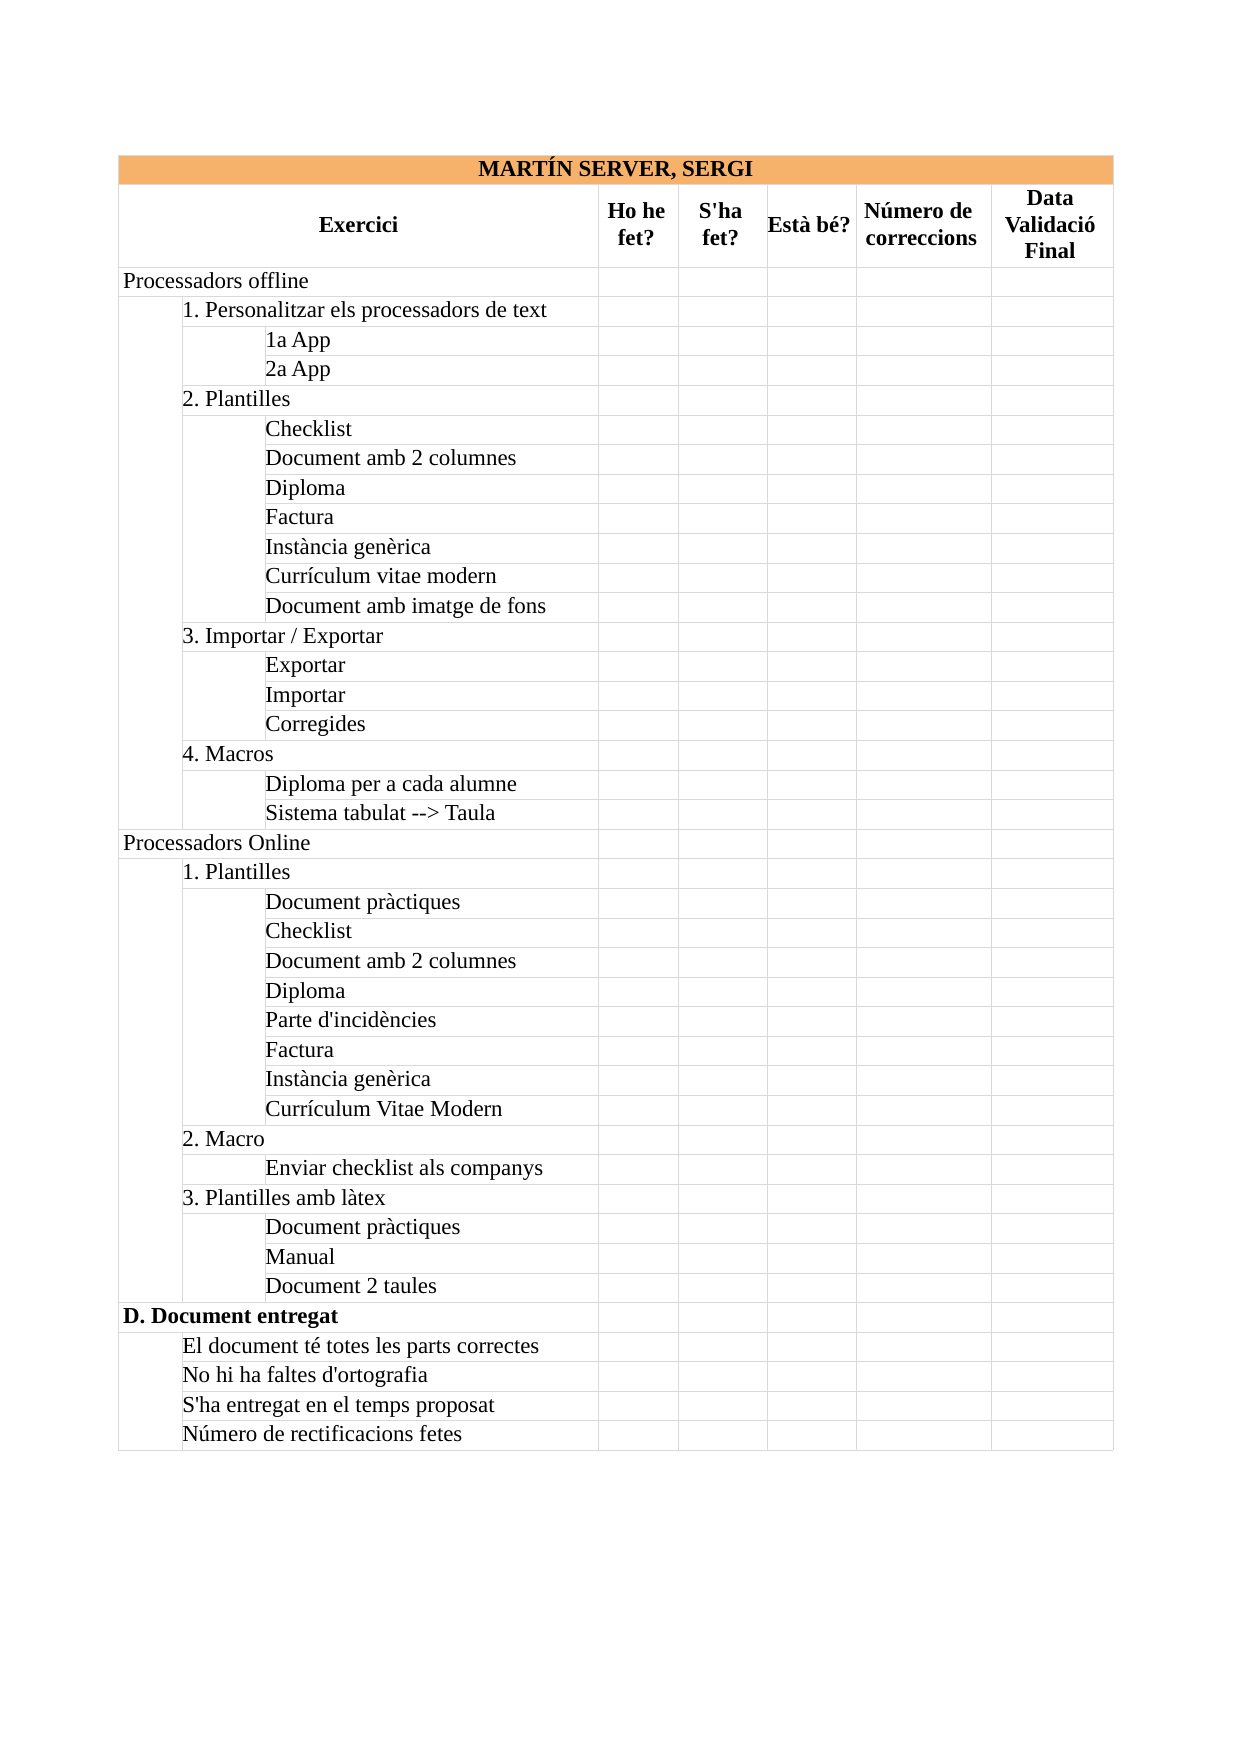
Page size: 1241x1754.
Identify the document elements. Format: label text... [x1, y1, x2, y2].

table_cell [599, 859, 678, 888]
table_cell [768, 682, 856, 710]
table_cell [679, 1037, 767, 1065]
table_cell [599, 1274, 678, 1302]
table_cell 3. Plantilles amb làtex [183, 1185, 598, 1213]
table_cell [679, 475, 767, 503]
table_cell [768, 800, 856, 829]
table_cell [1114, 622, 1122, 651]
table_cell [599, 564, 678, 592]
table_cell [992, 948, 1113, 977]
table_cell [768, 356, 856, 385]
table_cell [679, 1244, 767, 1272]
table_cell Importar [266, 682, 598, 710]
table_cell 2. Macro [183, 1126, 598, 1154]
table_cell [992, 504, 1113, 533]
table_cell [1114, 1332, 1122, 1361]
table_cell [857, 771, 991, 799]
table_cell [768, 1421, 856, 1450]
table_cell [768, 1185, 856, 1213]
table_cell [1114, 1243, 1122, 1272]
table_cell [1114, 592, 1122, 622]
table_cell Exportar [266, 652, 598, 681]
table_cell [857, 1185, 991, 1213]
table_cell [992, 356, 1113, 385]
table_cell [992, 475, 1113, 503]
table_cell [768, 889, 856, 917]
table_cell [1114, 1036, 1122, 1065]
table_cell [992, 1096, 1113, 1124]
table_cell [1114, 977, 1122, 1006]
table_cell [679, 356, 767, 385]
table_header [118, 147, 182, 155]
table_cell [992, 1303, 1113, 1332]
table_cell Processadors offline [119, 268, 598, 296]
table_cell [599, 682, 678, 710]
table_cell [679, 711, 767, 740]
table_cell [599, 741, 678, 769]
table_cell [679, 919, 767, 947]
table_cell [992, 1392, 1113, 1420]
table_cell Està bé? [768, 185, 856, 267]
table_cell [599, 445, 678, 474]
table_cell [768, 1007, 856, 1036]
table_cell [679, 1362, 767, 1391]
table_cell [679, 416, 767, 444]
table_cell S'ha entregat en el temps proposat [183, 1392, 598, 1420]
table_cell [768, 564, 856, 592]
table_cell [1114, 858, 1122, 888]
table_cell [1114, 1065, 1122, 1095]
table_cell [599, 268, 678, 296]
table_cell [1114, 503, 1122, 533]
table_cell D. Document entregat [119, 1303, 598, 1332]
table_cell [599, 830, 678, 858]
table_cell [857, 1155, 991, 1184]
table_cell [599, 1155, 678, 1184]
table_cell [857, 1096, 991, 1124]
table_cell [992, 564, 1113, 592]
table_cell 2a App [266, 356, 598, 385]
table_cell [992, 800, 1113, 829]
table_cell [183, 771, 265, 829]
table_cell [992, 1362, 1113, 1391]
table_cell [857, 623, 991, 651]
table_cell [857, 1362, 991, 1391]
table_cell [768, 297, 856, 326]
table_cell [599, 593, 678, 622]
table_cell [1114, 415, 1122, 444]
table_cell [857, 948, 991, 977]
table_cell [679, 1333, 767, 1361]
table_cell [1114, 474, 1122, 503]
table_cell [992, 327, 1113, 355]
table_cell [768, 445, 856, 474]
table_cell [599, 1303, 678, 1332]
table_cell [599, 1096, 678, 1124]
table_cell [768, 1066, 856, 1095]
table_cell [1114, 1154, 1122, 1184]
table_cell Instància genèrica [266, 534, 598, 562]
table_cell Corregides [266, 711, 598, 740]
table_cell Diploma [266, 475, 598, 503]
table_cell [679, 1214, 767, 1243]
table_cell [1114, 1213, 1122, 1243]
table_cell [679, 682, 767, 710]
table_cell [768, 741, 856, 769]
table_cell 1. Personalitzar els processadors de text [183, 297, 598, 326]
table_cell [679, 978, 767, 1006]
table_cell [1114, 1006, 1122, 1036]
table_cell [679, 504, 767, 533]
table_cell [768, 1303, 856, 1332]
table_cell [768, 1037, 856, 1065]
table_cell [992, 1244, 1113, 1272]
table_cell [768, 948, 856, 977]
table_header [182, 147, 265, 155]
table_cell [599, 475, 678, 503]
table_cell [768, 623, 856, 651]
table_cell Manual [266, 1244, 598, 1272]
table_cell [768, 1155, 856, 1184]
table_cell Ho he fet? [599, 185, 678, 267]
table_cell [183, 1214, 265, 1302]
table_cell [599, 889, 678, 917]
table_cell [679, 623, 767, 651]
table_cell [1114, 918, 1122, 947]
table_cell [599, 386, 678, 414]
table_cell [857, 327, 991, 355]
table_cell [1114, 681, 1122, 710]
table_cell [599, 771, 678, 799]
table_cell Currículum Vitae Modern [266, 1096, 598, 1124]
table_cell [768, 504, 856, 533]
table_cell [768, 919, 856, 947]
table_cell [857, 475, 991, 503]
table_cell [857, 1421, 991, 1450]
table_cell [992, 741, 1113, 769]
table_cell [599, 1007, 678, 1036]
table_cell Enviar checklist als companys [266, 1155, 598, 1184]
table_cell Document 2 taules [266, 1274, 598, 1302]
table_cell [992, 1007, 1113, 1036]
table_cell [992, 1421, 1113, 1450]
table_cell [679, 564, 767, 592]
table_cell [992, 919, 1113, 947]
table_cell [992, 1037, 1113, 1065]
table_cell [857, 830, 991, 858]
table_cell [857, 1214, 991, 1243]
table_cell [1114, 563, 1122, 592]
table_cell [679, 1274, 767, 1302]
table_cell [857, 297, 991, 326]
table_cell [768, 652, 856, 681]
table_cell [992, 859, 1113, 888]
table_cell [599, 623, 678, 651]
table_cell [599, 711, 678, 740]
table_cell Diploma [266, 978, 598, 1006]
table_cell [1114, 533, 1122, 562]
table_cell [119, 1333, 182, 1450]
table_cell [857, 356, 991, 385]
table_cell [768, 1392, 856, 1420]
table_cell [1114, 1184, 1122, 1213]
table_cell [857, 978, 991, 1006]
table_cell [183, 327, 265, 385]
table_cell [992, 711, 1113, 740]
table_cell [857, 1037, 991, 1065]
table_cell [992, 268, 1113, 296]
table_cell [599, 948, 678, 977]
table_cell S'ha fet? [679, 185, 767, 267]
table_cell [1114, 947, 1122, 977]
table_cell [857, 1303, 991, 1332]
table_cell [768, 1333, 856, 1361]
table_cell [768, 711, 856, 740]
table_header [856, 147, 991, 155]
table_cell [1114, 385, 1122, 414]
table_header [1113, 147, 1122, 155]
table_cell [1114, 770, 1122, 799]
table_cell [599, 652, 678, 681]
table_cell [119, 297, 182, 829]
table_cell [768, 386, 856, 414]
table_cell [768, 1244, 856, 1272]
table_cell [1114, 888, 1122, 917]
table_cell [992, 682, 1113, 710]
table_cell 1. Plantilles [183, 859, 598, 888]
table_cell Data Validació Final [992, 185, 1113, 267]
table_cell [992, 978, 1113, 1006]
table_cell [679, 1096, 767, 1124]
table_cell [679, 1185, 767, 1213]
table_cell Document amb 2 columnes [266, 445, 598, 474]
table_cell [857, 1392, 991, 1420]
table_cell [599, 1214, 678, 1243]
table_cell [857, 1274, 991, 1302]
table_header [599, 147, 678, 155]
table_cell [992, 1126, 1113, 1154]
table_cell [857, 741, 991, 769]
table_cell [1114, 444, 1122, 474]
table_cell El document té totes les parts correctes [183, 1333, 598, 1361]
table_cell Diploma per a cada alumne [266, 771, 598, 799]
table_cell [679, 297, 767, 326]
table_cell Document amb 2 columnes [266, 948, 598, 977]
table_cell [679, 652, 767, 681]
table_cell [992, 1333, 1113, 1361]
table_cell [768, 327, 856, 355]
table_cell [992, 652, 1113, 681]
table_cell Document pràctiques [266, 889, 598, 917]
table_cell [1114, 1095, 1122, 1124]
table_cell Document amb imatge de fons [266, 593, 598, 622]
table_cell [1114, 267, 1122, 296]
table_cell [1114, 296, 1122, 326]
table_header [265, 147, 598, 155]
table_cell Factura [266, 1037, 598, 1065]
table_cell [599, 327, 678, 355]
table_cell [992, 771, 1113, 799]
table_cell [768, 1214, 856, 1243]
table_cell Factura [266, 504, 598, 533]
table_cell Checklist [266, 919, 598, 947]
table_cell [857, 889, 991, 917]
table_cell [857, 564, 991, 592]
table_cell [599, 1185, 678, 1213]
table_cell [992, 1155, 1113, 1184]
table_cell Instància genèrica [266, 1066, 598, 1095]
table_cell Sistema tabulat --> Taula [266, 800, 598, 829]
table_cell [679, 1066, 767, 1095]
table_cell [599, 1333, 678, 1361]
table_cell [599, 800, 678, 829]
table_cell Processadors Online [119, 830, 598, 858]
table_cell [679, 593, 767, 622]
table_cell Document pràctiques [266, 1214, 598, 1243]
table_cell [183, 1155, 265, 1184]
table_cell 2. Plantilles [183, 386, 598, 414]
table_cell [1114, 829, 1122, 858]
table_cell [183, 652, 265, 740]
table_cell [679, 534, 767, 562]
table_cell MARTÍN SERVER, SERGI [119, 156, 1113, 184]
table_cell [599, 1066, 678, 1095]
table_cell 4. Macros [183, 741, 598, 769]
table_cell [992, 1185, 1113, 1213]
table_cell [768, 416, 856, 444]
table_cell [1114, 1273, 1122, 1302]
table_cell [992, 1274, 1113, 1302]
table_cell [768, 268, 856, 296]
table_cell [599, 297, 678, 326]
table_cell [857, 711, 991, 740]
table_cell [599, 1362, 678, 1391]
table_cell [1114, 184, 1122, 267]
table_cell [992, 386, 1113, 414]
table_cell [1114, 1420, 1122, 1450]
table_cell [599, 416, 678, 444]
table_cell Número de correccions [857, 185, 991, 267]
table_cell [768, 1274, 856, 1302]
table_cell [857, 416, 991, 444]
table_cell [679, 1155, 767, 1184]
table_cell 1a App [266, 327, 598, 355]
table_cell [679, 771, 767, 799]
table_cell [992, 593, 1113, 622]
table_cell [857, 1007, 991, 1036]
table_cell [992, 889, 1113, 917]
table_cell [768, 859, 856, 888]
table_cell [1114, 740, 1122, 769]
table_cell [599, 1037, 678, 1065]
table_cell [599, 356, 678, 385]
table_cell [1114, 155, 1122, 184]
table_cell [768, 1096, 856, 1124]
table_cell [992, 1214, 1113, 1243]
table_cell [1114, 1361, 1122, 1391]
table_cell [183, 889, 265, 1124]
table_cell [768, 830, 856, 858]
table_cell [1114, 355, 1122, 385]
table_cell [599, 534, 678, 562]
table_cell [768, 1126, 856, 1154]
table_cell [857, 1126, 991, 1154]
table_cell [857, 1066, 991, 1095]
table_cell [992, 623, 1113, 651]
table_cell [679, 800, 767, 829]
table_cell [679, 1126, 767, 1154]
table_cell [599, 504, 678, 533]
table_cell [768, 771, 856, 799]
table_cell [679, 948, 767, 977]
table_cell [768, 1362, 856, 1391]
table_cell [599, 978, 678, 1006]
table_cell [857, 534, 991, 562]
table_cell Checklist [266, 416, 598, 444]
table_cell [768, 475, 856, 503]
table_cell [599, 1421, 678, 1450]
table_cell [768, 534, 856, 562]
table_cell [1114, 1302, 1122, 1332]
table_cell [183, 416, 265, 622]
table_cell Parte d'incidències [266, 1007, 598, 1036]
table_cell Número de rectificacions fetes [183, 1421, 598, 1450]
table_cell [679, 859, 767, 888]
table_cell [768, 593, 856, 622]
table_cell [1114, 1125, 1122, 1154]
table_cell [679, 386, 767, 414]
table_cell [992, 830, 1113, 858]
table_cell [857, 652, 991, 681]
table_cell [679, 830, 767, 858]
table_header [767, 147, 856, 155]
table_cell [1114, 651, 1122, 681]
table_cell [599, 1244, 678, 1272]
table_cell [857, 504, 991, 533]
table_cell [857, 1244, 991, 1272]
table_cell [679, 1392, 767, 1420]
table_cell [599, 1392, 678, 1420]
table_cell [857, 386, 991, 414]
table_cell [992, 416, 1113, 444]
table_cell [768, 978, 856, 1006]
table_cell [857, 919, 991, 947]
table_header [991, 147, 1113, 155]
table_cell Currículum vitae modern [266, 564, 598, 592]
table_cell [679, 1007, 767, 1036]
table_cell [857, 268, 991, 296]
table_cell [1114, 326, 1122, 355]
table_cell [992, 534, 1113, 562]
table_cell [679, 889, 767, 917]
table_cell [679, 445, 767, 474]
table_cell [599, 919, 678, 947]
table_cell [1114, 710, 1122, 740]
table_cell [857, 800, 991, 829]
table_cell [679, 1421, 767, 1450]
table_cell No hi ha faltes d'ortografia [183, 1362, 598, 1391]
table_cell [679, 741, 767, 769]
table_cell [679, 1303, 767, 1332]
table_cell [1114, 799, 1122, 829]
table_cell 3. Importar / Exportar [183, 623, 598, 651]
table_cell [599, 1126, 678, 1154]
table_cell [992, 1066, 1113, 1095]
table_cell [1114, 1391, 1122, 1420]
table_cell [857, 1333, 991, 1361]
table_cell [857, 445, 991, 474]
table_cell [679, 327, 767, 355]
table_cell [119, 859, 182, 1302]
table_header [679, 147, 767, 155]
table_cell Exercici [119, 185, 598, 267]
table_cell [857, 859, 991, 888]
table_cell [857, 593, 991, 622]
table_cell [992, 445, 1113, 474]
table_cell [992, 297, 1113, 326]
table_cell [679, 268, 767, 296]
table_cell [857, 682, 991, 710]
